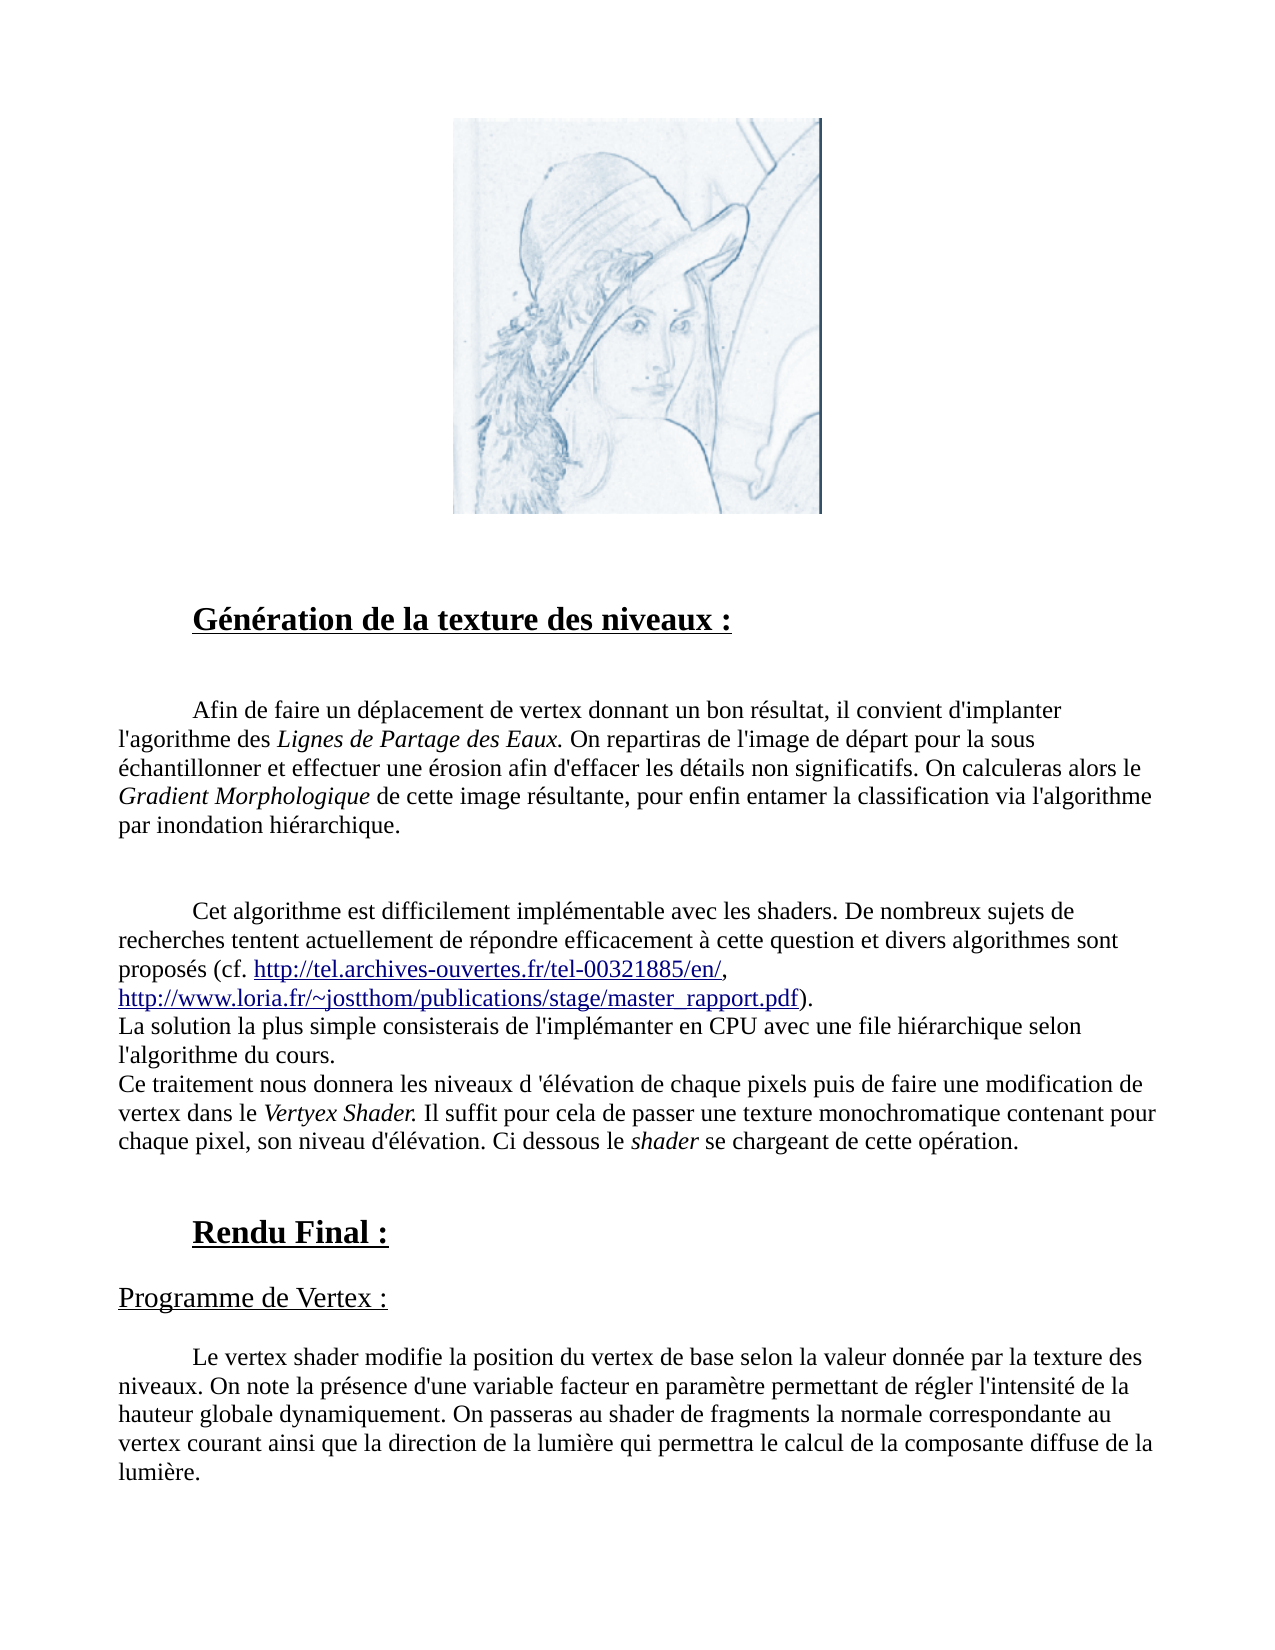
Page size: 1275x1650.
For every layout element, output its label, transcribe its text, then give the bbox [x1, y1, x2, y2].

text Cet algorithme est difficilement implémentable avec les shaders. De nombreux sujets de recherches tentent actuellement de répondre efficacement à cette question et divers algorithmes sont proposés (cf. http://tel.archives-ouvertes.fr/tel-00321885/en/, http://www.loria.fr/~jostthom/publications/stage/master_rapport.pdf). [118, 896, 1157, 1011]
text Afin de faire un déplacement de vertex donnant un bon résultat, il convient d'implanter l'agorithme des Lignes de Partage des Eaux. On repartiras de l'image de départ pour la sous échantillonner et effectuer une érosion afin d'effacer les détails non significatifs. On calculeras alors le Gradient Morphologique de cette image résultante, pour enfin entamer la classification via l'algorithme par inondation hiérarchique. [118, 695, 1157, 839]
text Ce traitement nous donnera les niveaux d 'élévation de chaque pixels puis de faire une modification de vertex dans le Vertyex Shader. Il suffit pour cela de passer une texture monochromatique contenant pour chaque pixel, son niveau d'élévation. Ci dessous le shader se chargeant de cette opération. [118, 1069, 1157, 1155]
text Le vertex shader modifie la position du vertex de base selon la valeur donnée par la texture des niveaux. On note la présence d'une variable facteur en paramètre permettant de régler l'intensité de la hauteur globale dynamiquement. On passeras au shader de fragments la normale correspondante au vertex courant ainsi que la direction de la lumière qui permettra le calcul de la composante diffuse de la lumière. [118, 1342, 1157, 1486]
text Programme de Vertex : [118, 1280, 1157, 1313]
text Rendu Final : [118, 1213, 1157, 1251]
text La solution la plus simple consisterais de l'implémanter en CPU avec une file hiérarchique selon l'algorithme du cours. [118, 1011, 1157, 1069]
text Génération de la texture des niveaux : [118, 599, 1157, 638]
picture [453, 118, 822, 514]
